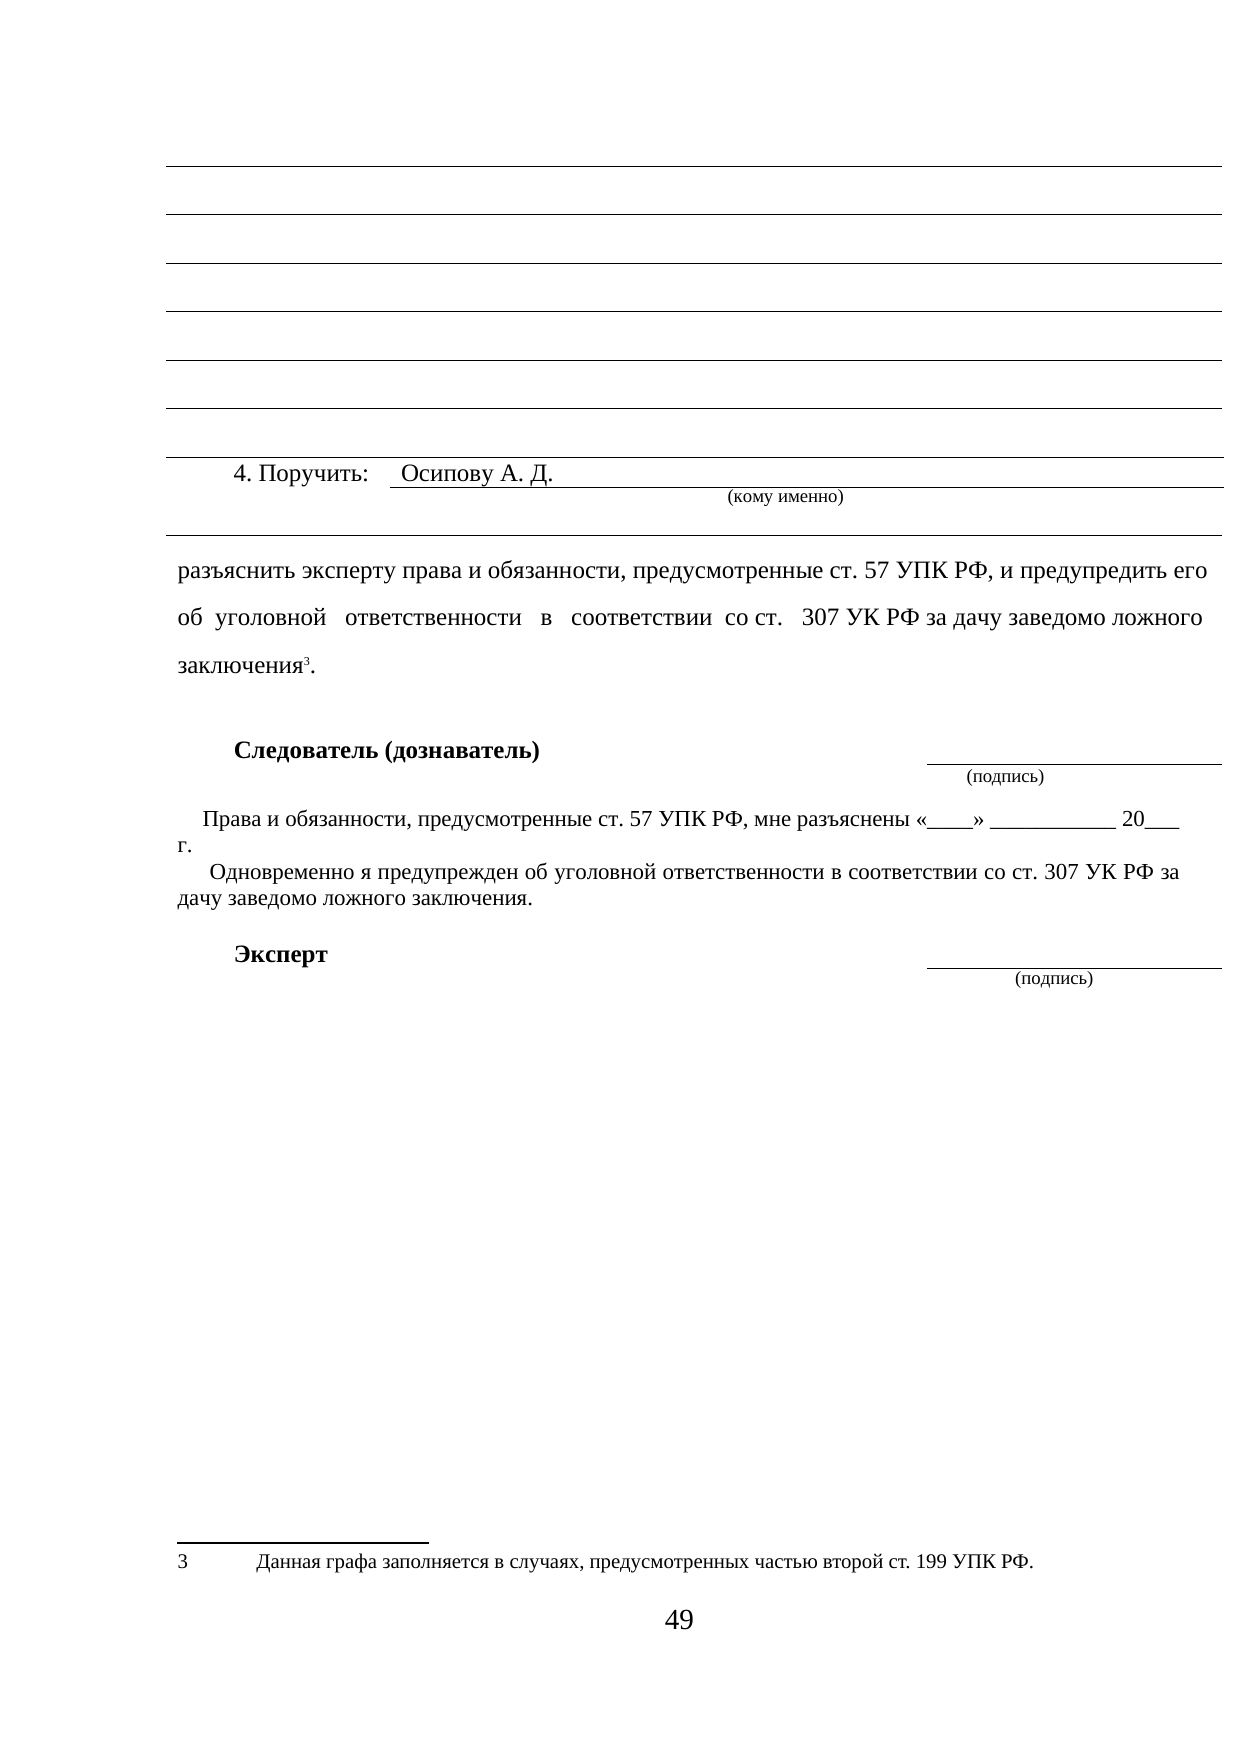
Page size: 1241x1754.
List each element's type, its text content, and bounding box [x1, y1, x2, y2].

table_header [166, 137, 1222, 166]
table_header заключения. [166, 650, 1222, 679]
table_header [166, 506, 1222, 535]
table_header [927, 939, 1222, 968]
text Одновременно я предупрежден об уголовной ответственности в соответствии со ст. 307 УК РФ за дачу заведомо ложного заключения. [177, 858, 1181, 911]
text (подпись) [927, 969, 1181, 988]
table_header [166, 283, 1222, 311]
table_cell Осипову А. Д. [390, 458, 1224, 487]
table_header [166, 234, 1222, 263]
table_header разъяснить эксперту права и обязанности, предусмотренные ст. 57 УПК РФ, и предупредить его [166, 555, 1222, 584]
table_header [166, 185, 1222, 214]
table_cell 4. Поручить: [166, 458, 389, 487]
table_header [927, 735, 1222, 764]
table_header Следователь (дознаватель) [166, 735, 927, 764]
text Права и обязанности, предусмотренные ст. 57 УПК РФ, мне разъяснены «____» ___________ 20___ г. [177, 805, 1181, 858]
text (подпись) [693, 765, 1181, 786]
text (кому именно) [390, 488, 1181, 506]
table_header об уголовной ответственности в соответствии со ст. 307 УК РФ за дачу заведомо ложного [166, 603, 1222, 631]
table_header [166, 380, 1222, 408]
table_header [166, 428, 1224, 457]
table_header Эксперт [166, 939, 927, 968]
table_header [166, 331, 1222, 360]
